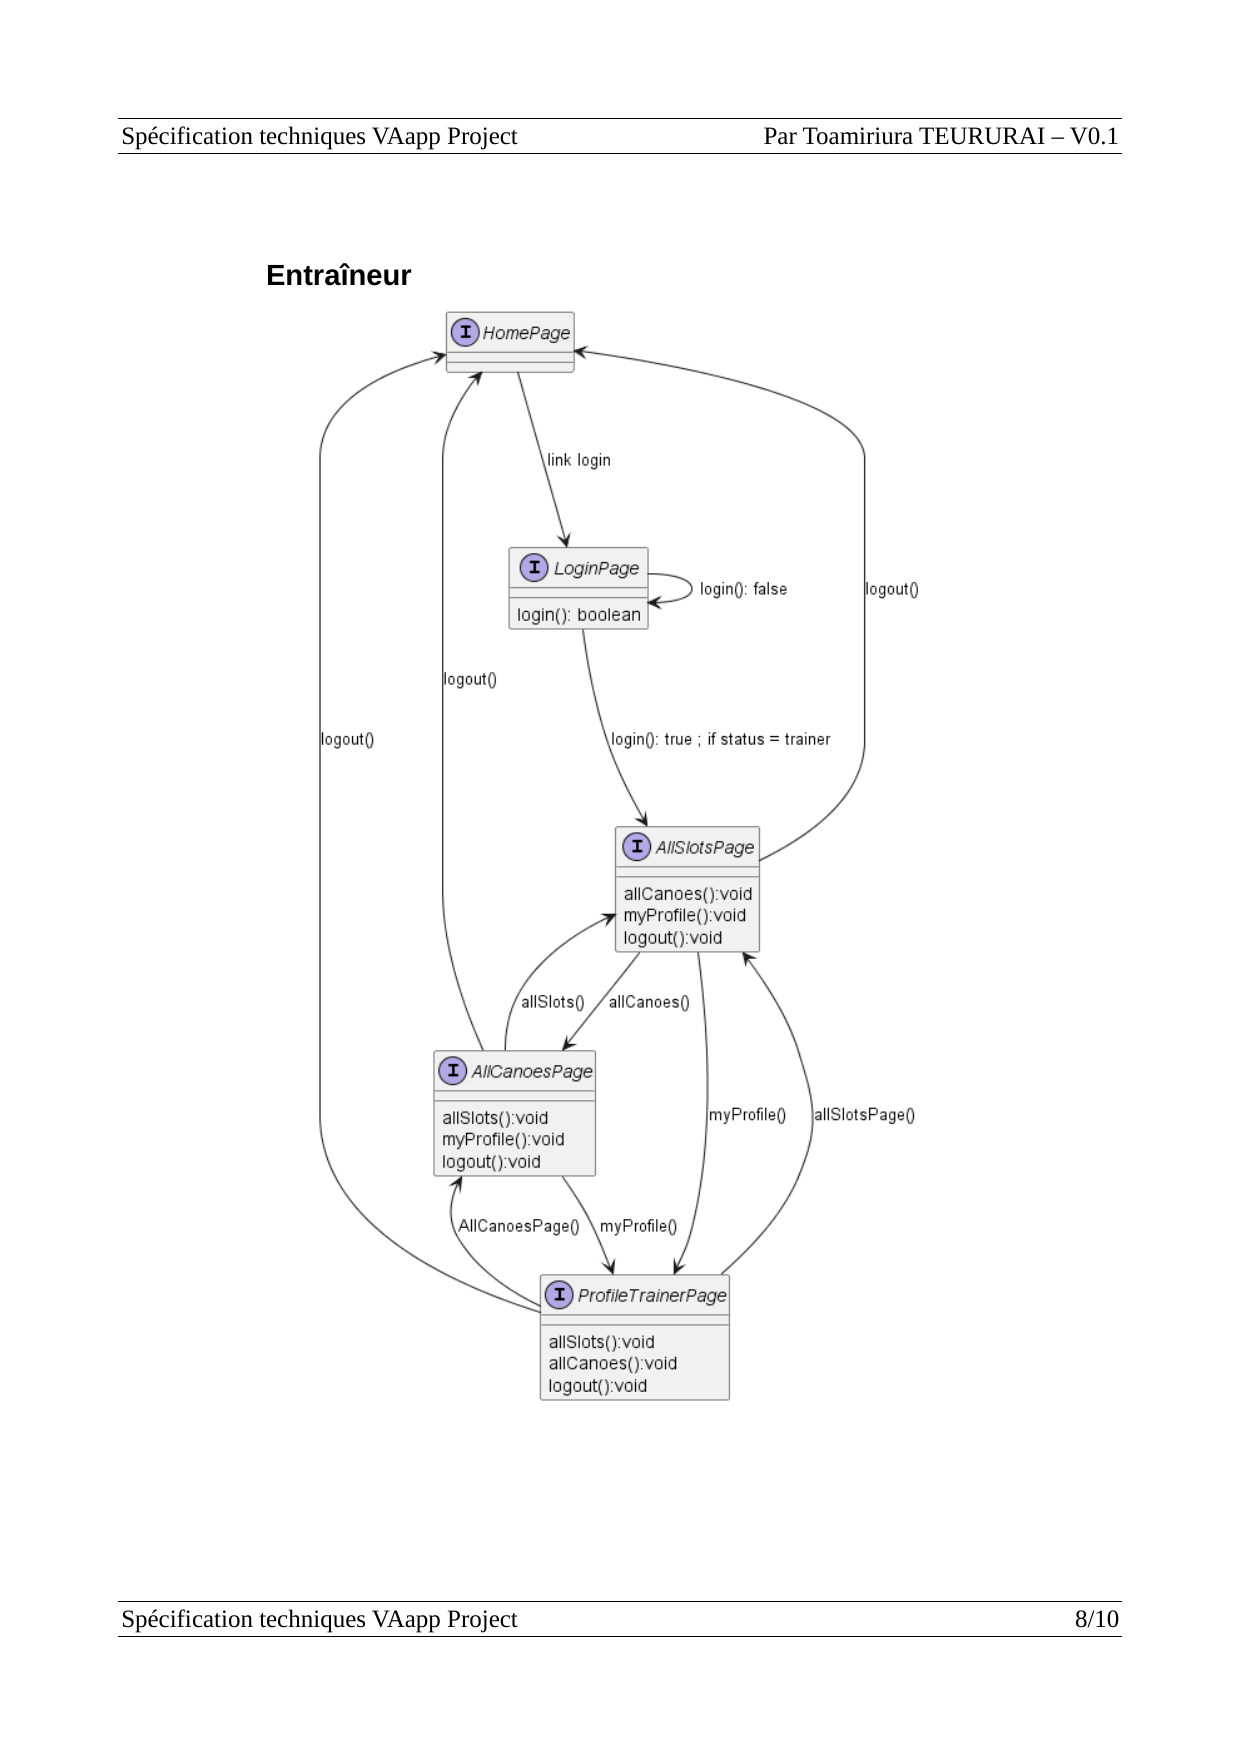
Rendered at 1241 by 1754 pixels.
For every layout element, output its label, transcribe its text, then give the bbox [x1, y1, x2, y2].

picture [312, 303, 928, 1407]
subtitle Entraîneur [266, 258, 1122, 291]
